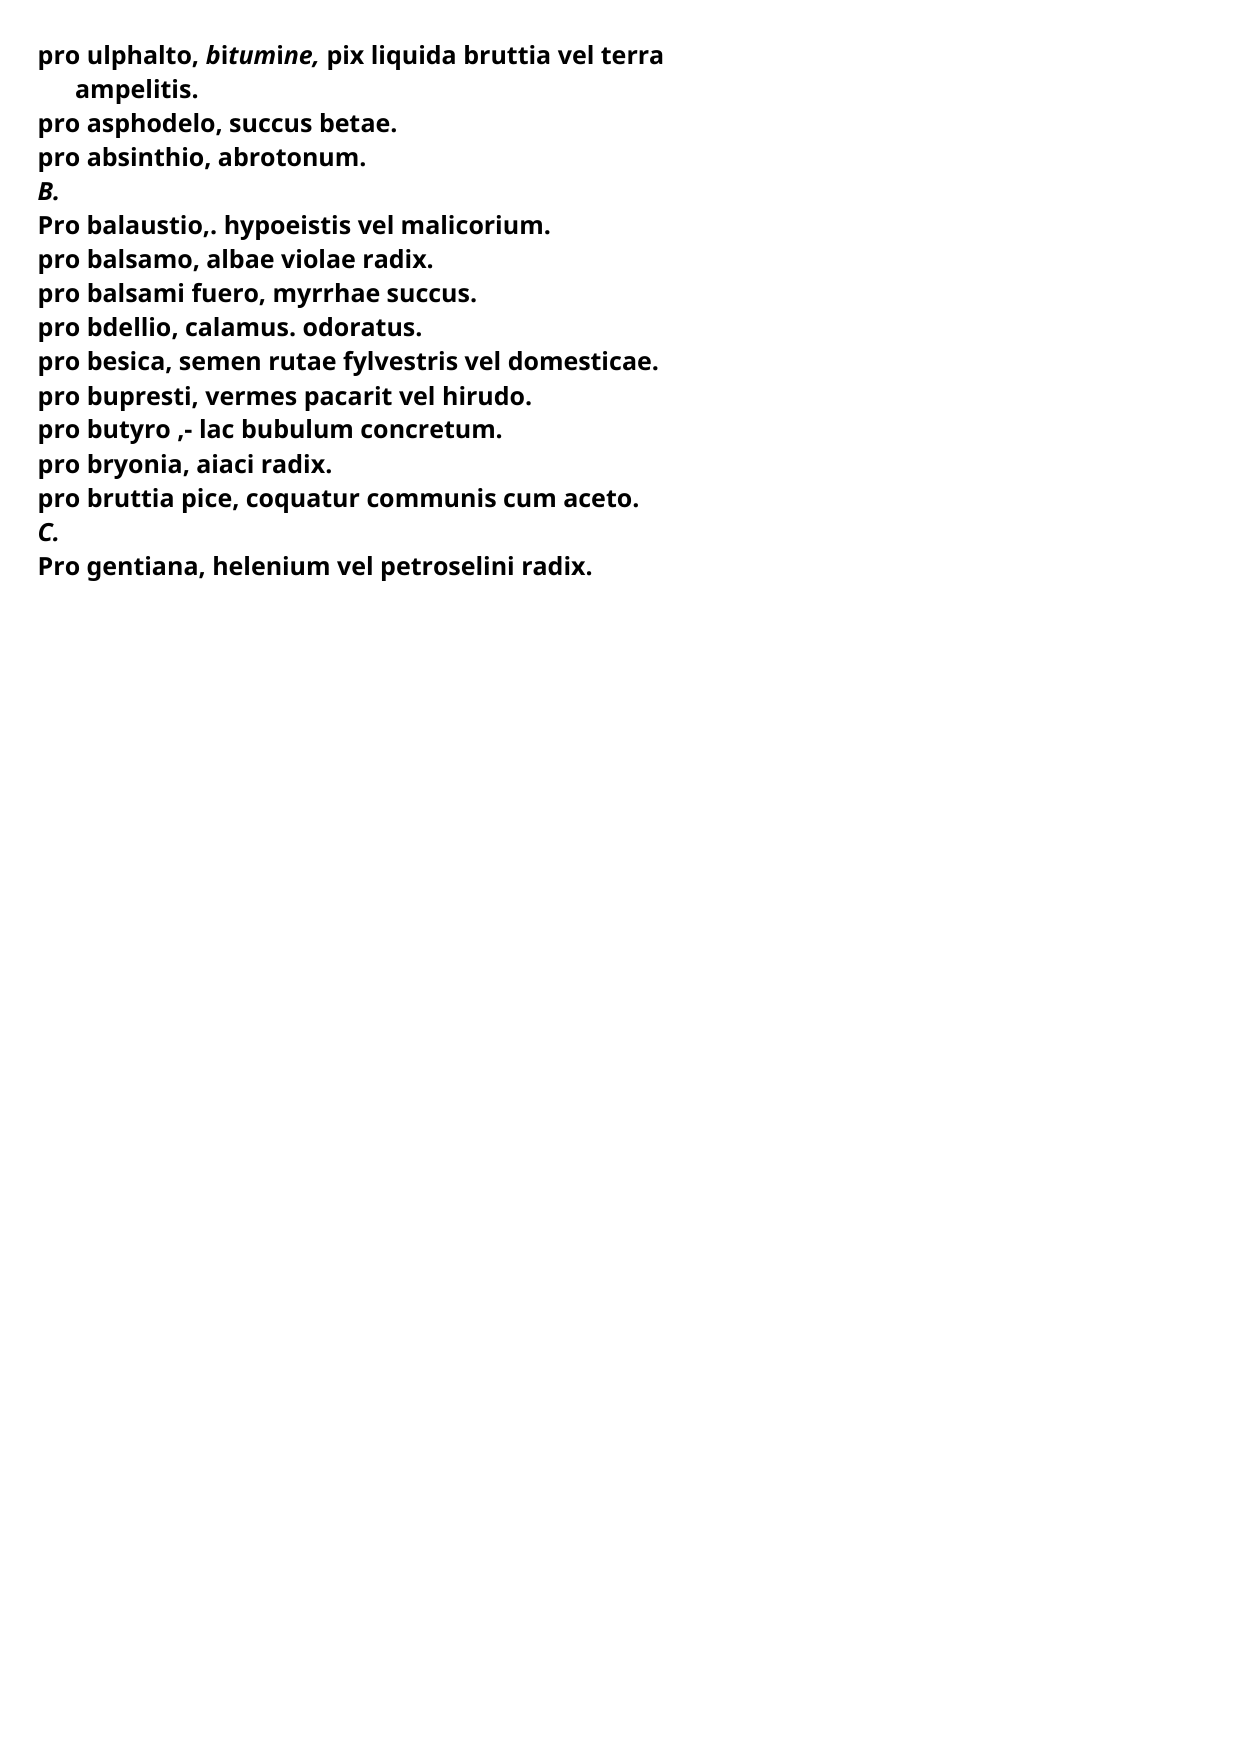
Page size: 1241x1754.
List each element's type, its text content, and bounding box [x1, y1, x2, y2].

text Pro balaustio,. hypoeistis vel malicorium. [37, 208, 1203, 242]
text pro bdellio, calamus. odoratus. [37, 310, 1203, 344]
text Pro gentiana, helenium vel petroselini radix. [37, 548, 1203, 582]
text pro besica, semen rutae fylvestris vel domesticae. [37, 344, 1203, 378]
text pro bryonia, aiaci radix. [37, 446, 1203, 480]
text C. [37, 514, 1203, 548]
text pro balsamo, albae violae radix. [37, 242, 1203, 276]
text B. [37, 174, 1203, 208]
text pro bruttia pice, coquatur communis cum aceto. [37, 480, 1203, 514]
text pro absinthio, abrotonum. [37, 140, 1203, 174]
text pro butyro ,- lac bubulum concretum. [37, 412, 1203, 446]
text pro bupresti, vermes pacarit vel hirudo. [37, 378, 1203, 412]
text pro balsami fuero, myrrhae succus. [37, 276, 1203, 310]
text pro ulphalto, bitumine, pix liquida bruttia vel terra ampelitis. [37, 37, 1203, 106]
text pro asphodelo, succus betae. [37, 106, 1203, 140]
